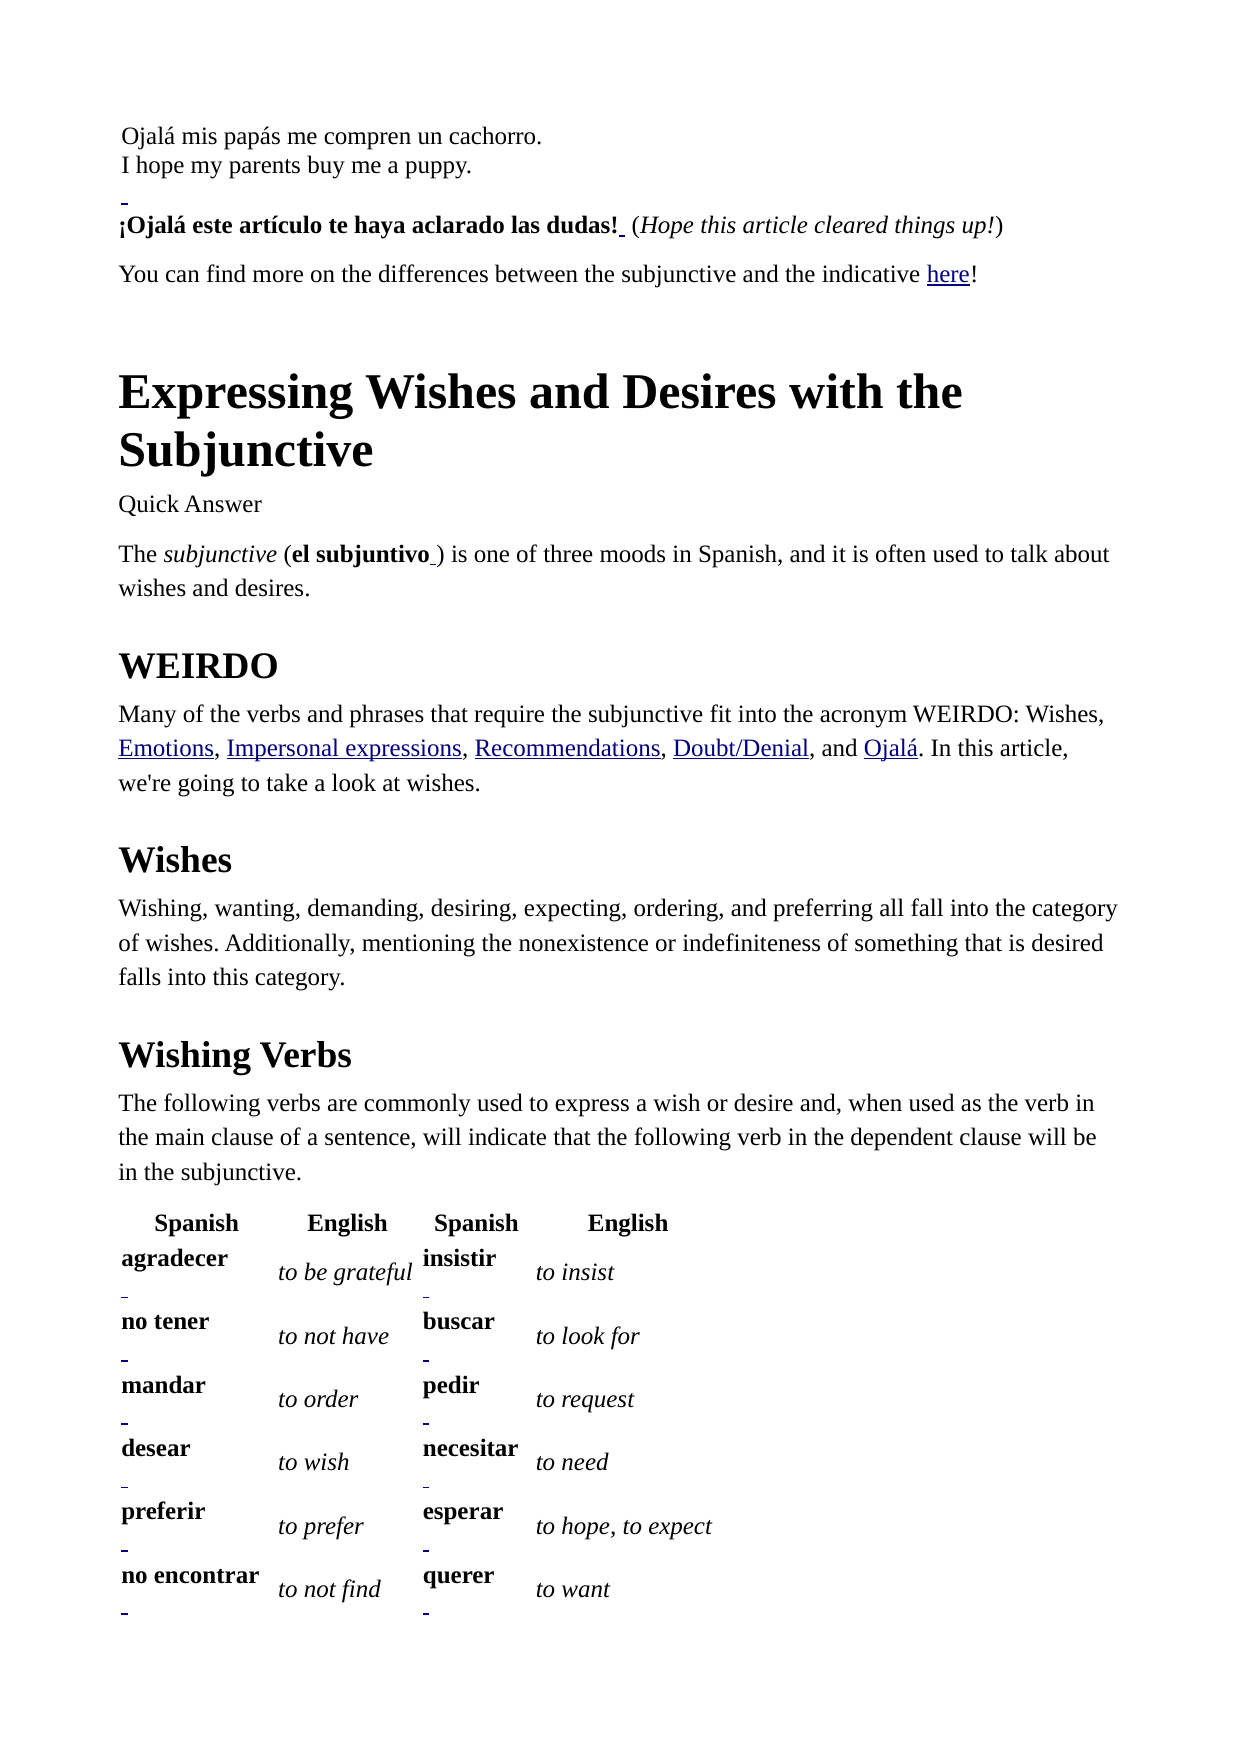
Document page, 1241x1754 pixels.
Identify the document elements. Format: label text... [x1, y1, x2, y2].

subtitle Wishing Verbs [118, 1032, 1122, 1075]
table_cell no tener [118, 1304, 275, 1367]
text Quick Answer [118, 489, 1122, 518]
table_header Spanish [420, 1206, 533, 1240]
table_cell pedir [420, 1367, 533, 1430]
text You can find more on the differences between the subjunctive and the indicative here! [118, 259, 1122, 288]
table_cell Ojalá mis papás me compren un cachorro. I hope my parents buy me a puppy. [118, 118, 586, 210]
table_cell preferir [118, 1494, 275, 1557]
table_cell insistir [420, 1240, 533, 1303]
text Many of the verbs and phrases that require the subjunctive fit into the acronym WEIRDO: Wishes, Emotions, Impersonal expressions, Recommendations, Doubt/Denial, and Ojalá. In this article, we're going to take a look at wishes. [118, 699, 1122, 796]
text ¡Ojalá este artículo te haya aclarado las dudas! (Hope this article cleared things up!) [118, 210, 1122, 239]
table_cell to be grateful [275, 1240, 420, 1303]
text Wishing, wanting, demanding, desiring, expecting, ordering, and preferring all fall into the category of wishes. Additionally, mentioning the nonexistence or indefiniteness of something that is desired falls into this category. [118, 893, 1122, 991]
table_cell to hope, to expect [533, 1494, 723, 1557]
table_cell to need [533, 1430, 723, 1493]
table_cell to want [533, 1557, 723, 1620]
text The subjunctive (el subjuntivo ) is one of three moods in Spanish, and it is often used to talk about wishes and desires. [118, 539, 1122, 602]
table_header English [275, 1206, 420, 1240]
table_header Spanish [118, 1206, 275, 1240]
table_cell to not find [275, 1557, 420, 1620]
table_cell buscar [420, 1304, 533, 1367]
table_cell desear [118, 1430, 275, 1493]
table_cell to prefer [275, 1494, 420, 1557]
table_header English [533, 1206, 723, 1240]
table_cell esperar [420, 1494, 533, 1557]
table_cell to request [533, 1367, 723, 1430]
subtitle Expressing Wishes and Desires with the Subjunctive [118, 362, 1122, 477]
table_cell necesitar [420, 1430, 533, 1493]
subtitle WEIRDO [118, 643, 1122, 686]
table_cell mandar [118, 1367, 275, 1430]
subtitle Wishes [118, 837, 1122, 881]
table_cell to look for [533, 1304, 723, 1367]
table_cell no encontrar [118, 1557, 275, 1620]
table_cell to wish [275, 1430, 420, 1493]
table_cell to not have [275, 1304, 420, 1367]
table_cell querer [420, 1557, 533, 1620]
table_cell agradecer [118, 1240, 275, 1303]
table_cell to insist [533, 1240, 723, 1303]
text The following verbs are commonly used to express a wish or desire and, when used as the verb in the main clause of a sentence, will indicate that the following verb in the dependent clause will be in the subjunctive. [118, 1088, 1122, 1185]
table_cell to order [275, 1367, 420, 1430]
